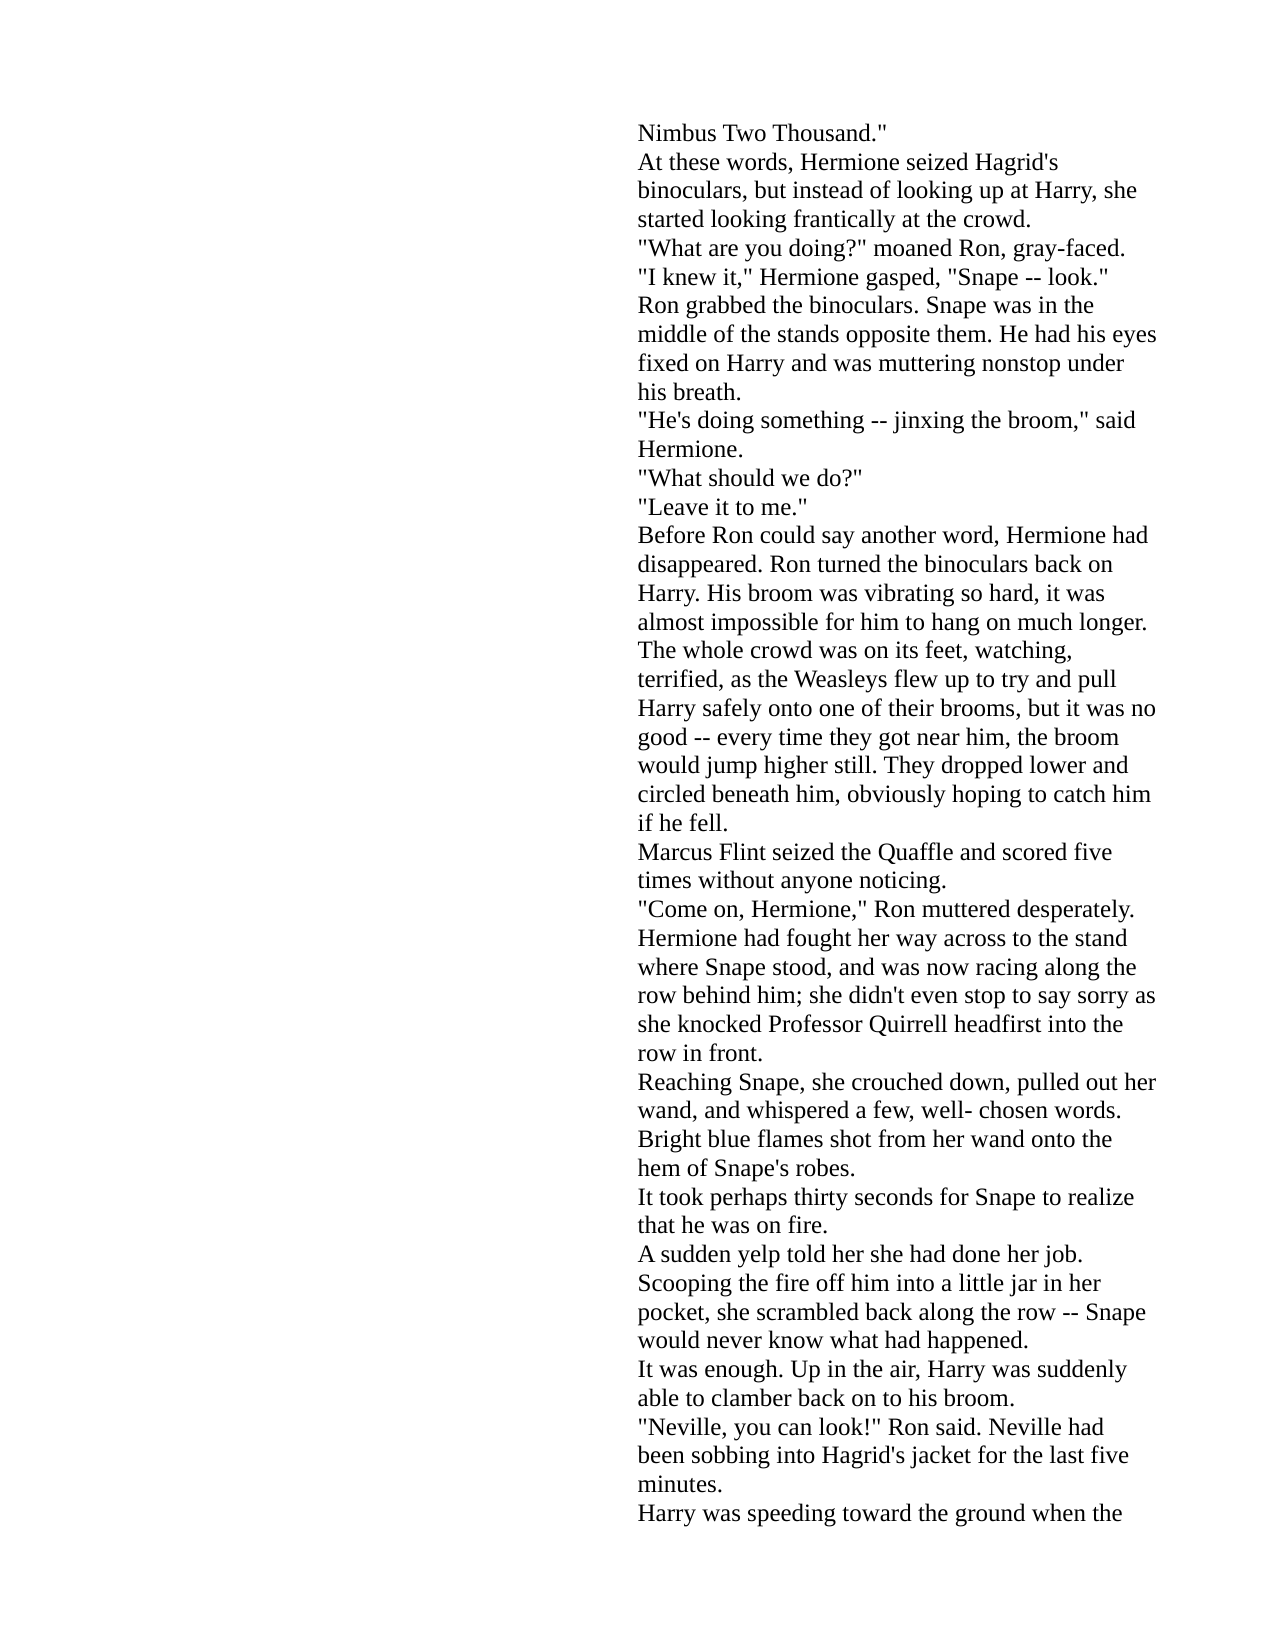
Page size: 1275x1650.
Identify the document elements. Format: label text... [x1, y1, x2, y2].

table_cell Nimbus Two Thousand." At these words, Hermione seized Hagrid's binoculars, but instead of looking up at Harry, she started looking frantically at the crowd. "What are you doing?" moaned Ron, gray-faced. "I knew it," Hermione gasped, "Snape -- look." Ron grabbed the binoculars. Snape was in the middle of the stands opposite them. He had his eyes fixed on Harry and was muttering nonstop under his breath. "He's doing something -- jinxing the broom," said Hermione. "What should we do?" "Leave it to me." Before Ron could say another word, Hermione had disappeared. Ron turned the binoculars back on Harry. His broom was vibrating so hard, it was almost impossible for him to hang on much longer. The whole crowd was on its feet, watching, terrified, as the Weasleys flew up to try and pull Harry safely onto one of their brooms, but it was no good -- every time they got near him, the broom would jump higher still. They dropped lower and circled beneath him, obviously hoping to catch him if he fell. Marcus Flint seized the Quaffle and scored five times without anyone noticing. "Come on, Hermione," Ron muttered desperately. Hermione had fought her way across to the stand where Snape stood, and was now racing along the row behind him; she didn't even stop to say sorry as she knocked Professor Quirrell headfirst into the row in front. Reaching Snape, she crouched down, pulled out her wand, and whispered a few, well- chosen words. Bright blue flames shot from her wand onto the hem of Snape's robes. It took perhaps thirty seconds for Snape to realize that he was on fire. A sudden yelp told her she had done her job. Scooping the fire off him into a little jar in her pocket, she scrambled back along the row -- Snape would never know what had happened. It was enough. Up in the air, Harry was suddenly able to clamber back on to his broom. "Neville, you can look!" Ron said. Neville had been sobbing into Hagrid's jacket for the last five minutes. Harry was speeding toward the ground when the [638, 118, 1157, 1527]
table_cell [118, 118, 637, 1527]
